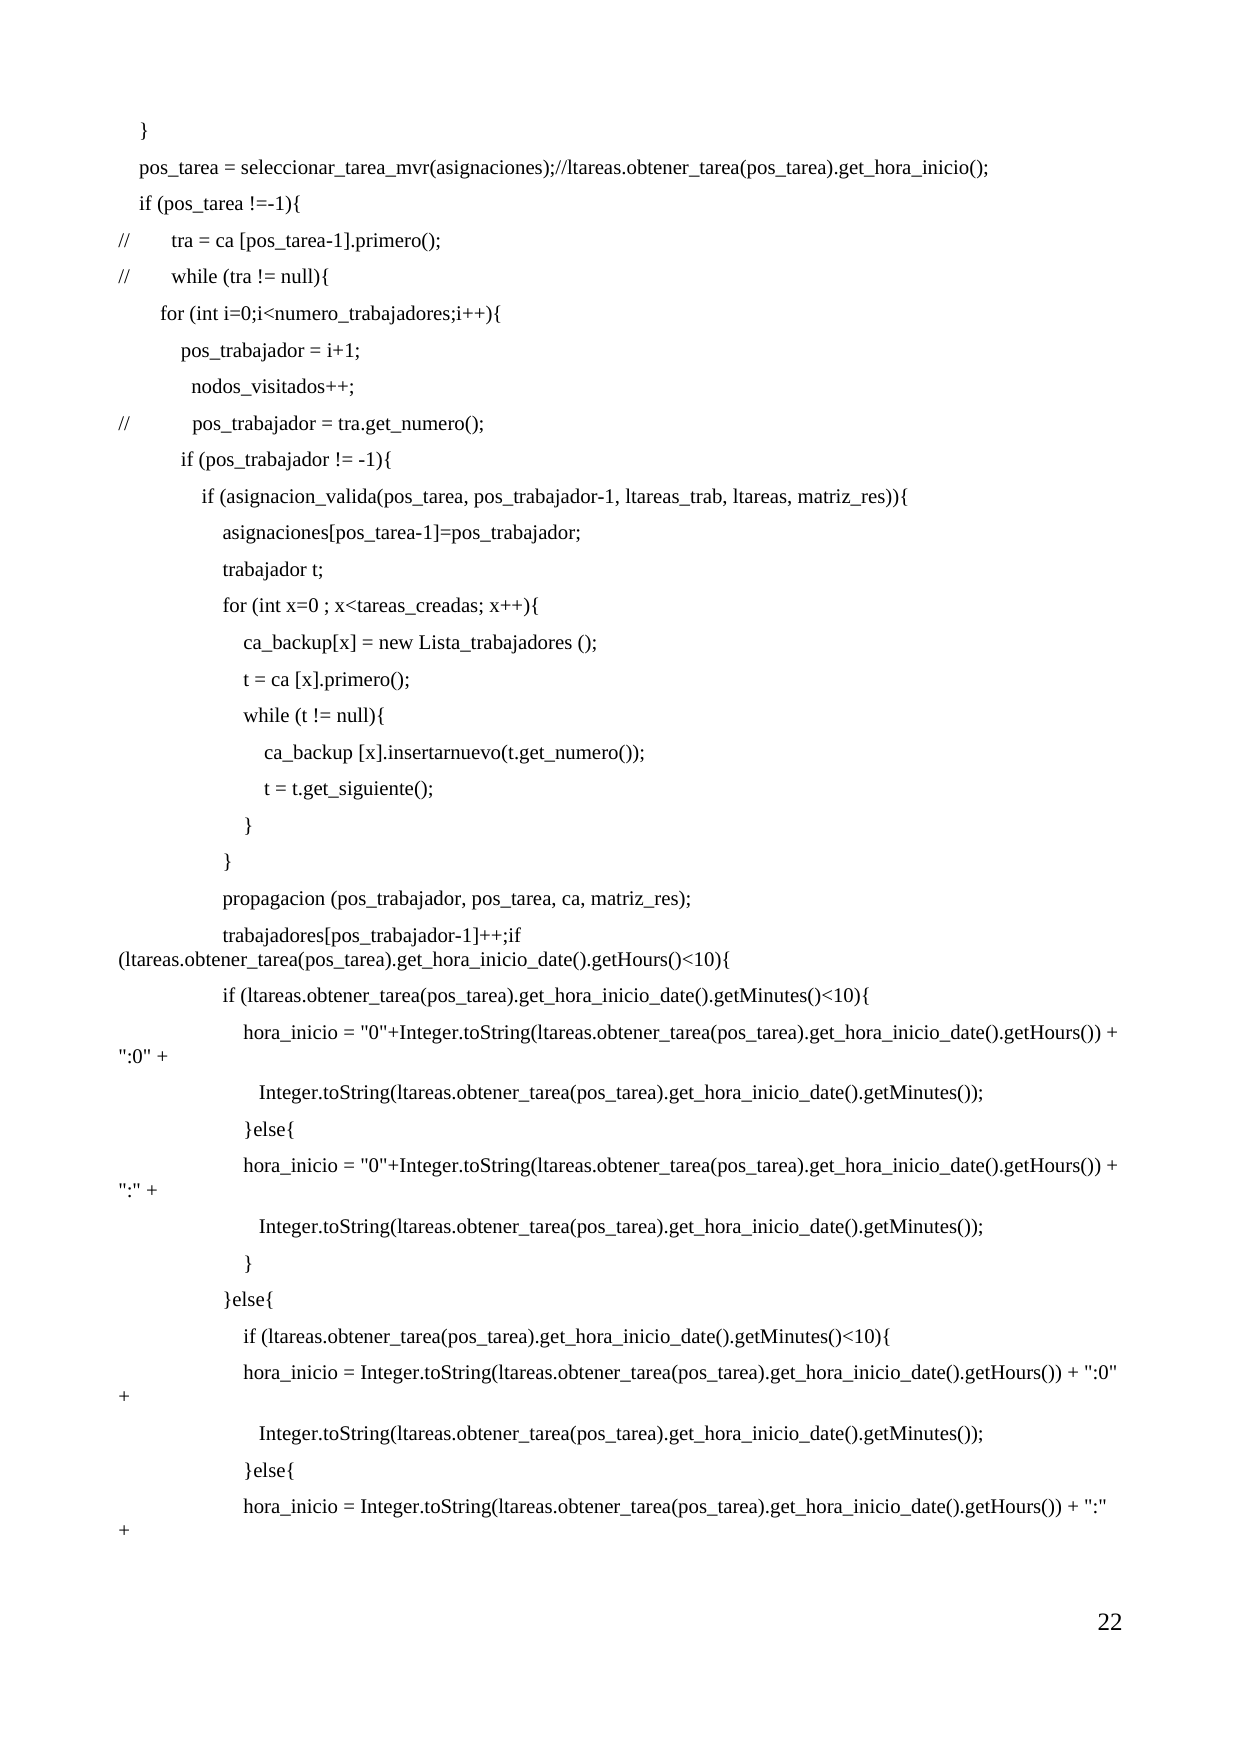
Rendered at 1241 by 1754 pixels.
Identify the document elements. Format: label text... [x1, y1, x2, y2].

text t = ca [x].primero(); [118, 667, 1122, 691]
text nodos_visitados++; [118, 374, 1122, 398]
text if (asignacion_valida(pos_tarea, pos_trabajador-1, ltareas_trab, ltareas, matriz_res)){ [118, 484, 1122, 508]
text } [118, 849, 1122, 873]
text Integer.toString(ltareas.obtener_tarea(pos_tarea).get_hora_inicio_date().getMinutes()); [118, 1080, 1122, 1104]
text } [118, 1251, 1122, 1275]
text Integer.toString(ltareas.obtener_tarea(pos_tarea).get_hora_inicio_date().getMinutes()); [118, 1214, 1122, 1238]
text // pos_trabajador = tra.get_numero(); [118, 411, 1122, 435]
text for (int i=0;i<numero_trabajadores;i++){ [118, 301, 1122, 325]
text pos_trabajador = i+1; [118, 337, 1122, 362]
text ca_backup[x] = new Lista_trabajadores (); [118, 630, 1122, 654]
text }else{ [118, 1287, 1122, 1311]
text hora_inicio = "0"+Integer.toString(ltareas.obtener_tarea(pos_tarea).get_hora_inicio_date().getHours()) + ":0" + [118, 1020, 1122, 1068]
text trabajador t; [118, 557, 1122, 581]
text if (ltareas.obtener_tarea(pos_tarea).get_hora_inicio_date().getMinutes()<10){ [118, 983, 1122, 1007]
text hora_inicio = Integer.toString(ltareas.obtener_tarea(pos_tarea).get_hora_inicio_date().getHours()) + ":0" + [118, 1360, 1122, 1408]
text while (t != null){ [118, 703, 1122, 727]
text } [118, 118, 1122, 142]
text }else{ [118, 1117, 1122, 1141]
text propagacion (pos_trabajador, pos_tarea, ca, matriz_res); [118, 886, 1122, 910]
text ca_backup [x].insertarnuevo(t.get_numero()); [118, 740, 1122, 764]
text }else{ [118, 1457, 1122, 1482]
text Integer.toString(ltareas.obtener_tarea(pos_tarea).get_hora_inicio_date().getMinutes()); [118, 1421, 1122, 1445]
text if (ltareas.obtener_tarea(pos_tarea).get_hora_inicio_date().getMinutes()<10){ [118, 1324, 1122, 1348]
text for (int x=0 ; x<tareas_creadas; x++){ [118, 593, 1122, 617]
text // while (tra != null){ [118, 264, 1122, 288]
text t = t.get_siguiente(); [118, 776, 1122, 800]
text pos_tarea = seleccionar_tarea_mvr(asignaciones);//ltareas.obtener_tarea(pos_tarea).get_hora_inicio(); [118, 155, 1122, 179]
text asignaciones[pos_tarea-1]=pos_trabajador; [118, 520, 1122, 544]
text // tra = ca [pos_tarea-1].primero(); [118, 228, 1122, 252]
text hora_inicio = Integer.toString(ltareas.obtener_tarea(pos_tarea).get_hora_inicio_date().getHours()) + ":" + [118, 1494, 1122, 1542]
text if (pos_tarea !=-1){ [118, 191, 1122, 215]
text } [118, 813, 1122, 837]
text hora_inicio = "0"+Integer.toString(ltareas.obtener_tarea(pos_tarea).get_hora_inicio_date().getHours()) + ":" + [118, 1153, 1122, 1202]
text trabajadores[pos_trabajador-1]++;if (ltareas.obtener_tarea(pos_tarea).get_hora_inicio_date().getHours()<10){ [118, 922, 1122, 971]
text if (pos_trabajador != -1){ [118, 447, 1122, 471]
